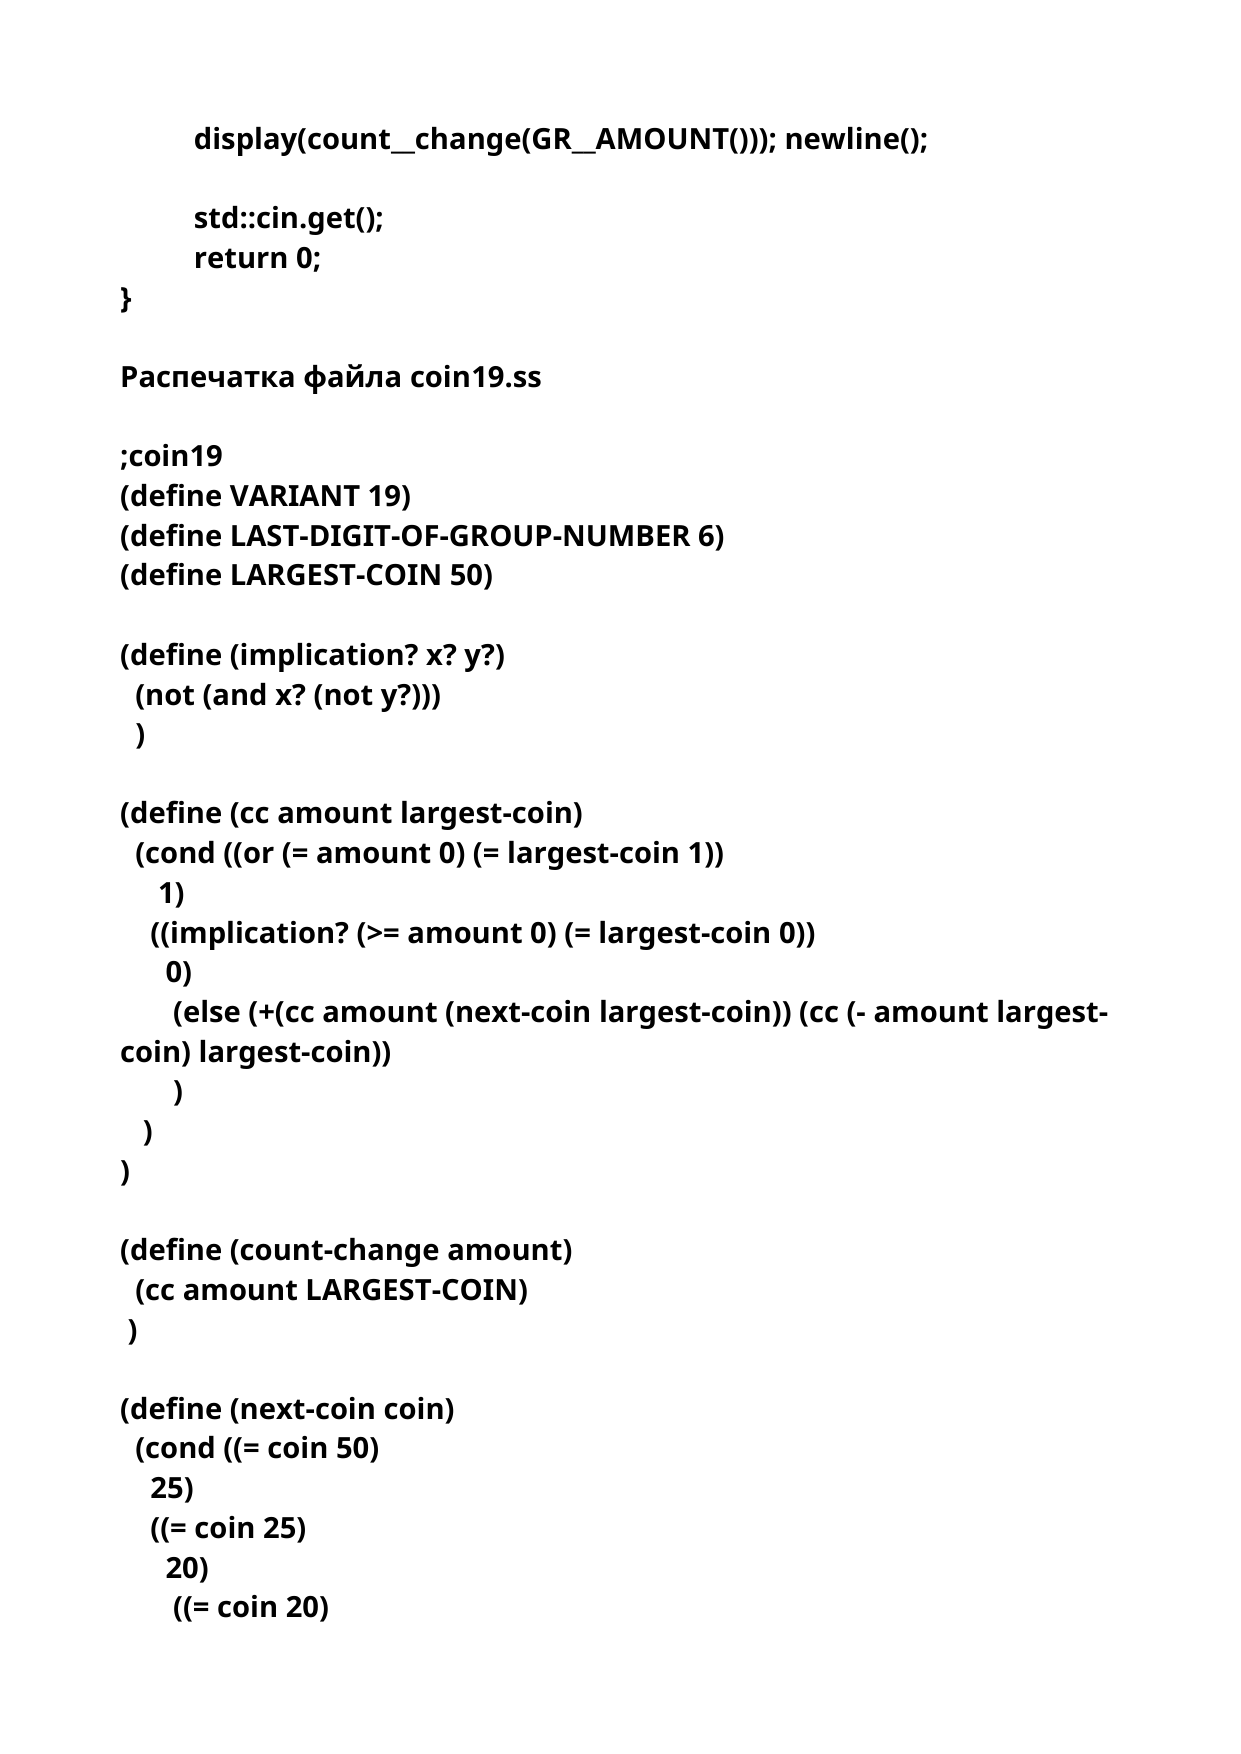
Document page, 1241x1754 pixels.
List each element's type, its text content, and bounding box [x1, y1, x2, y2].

text ((= coin 25) [120, 1507, 1120, 1547]
text ((= coin 20) [120, 1587, 1120, 1626]
text (not (and x? (not y?))) [120, 674, 1120, 713]
text 0) [120, 952, 1120, 991]
text ) [120, 1110, 1120, 1150]
text (define (next-coin coin) [120, 1388, 1120, 1428]
text return 0; [120, 237, 1120, 277]
text display(count__change(GR__AMOUNT())); newline(); [120, 118, 1120, 158]
text std::cin.get(); [120, 197, 1120, 237]
text (cond ((or (= amount 0) (= largest-coin 1)) [120, 832, 1120, 872]
text ) [120, 1150, 1120, 1190]
text 25) [120, 1467, 1120, 1507]
text (else (+(cc amount (next-coin largest-coin)) (cc (- amount largest-coin) largest-coin)) [120, 991, 1120, 1071]
text (define LAST-DIGIT-OF-GROUP-NUMBER 6) [120, 515, 1120, 555]
text (define LARGEST-COIN 50) [120, 555, 1120, 594]
text ) [120, 1071, 1120, 1110]
text ((implication? (>= amount 0) (= largest-coin 0)) [120, 912, 1120, 952]
text (define (implication? x? y?) [120, 634, 1120, 674]
text (cc amount LARGEST-COIN) [120, 1269, 1120, 1309]
text } [120, 277, 1120, 317]
text ;coin19 [120, 436, 1120, 475]
text 20) [120, 1547, 1120, 1587]
text ) [120, 1309, 1120, 1348]
text 1) [120, 872, 1120, 912]
text (cond ((= coin 50) [120, 1428, 1120, 1467]
text (define (count-change amount) [120, 1229, 1120, 1269]
text (define VARIANT 19) [120, 475, 1120, 515]
text ) [120, 713, 1120, 753]
text Распечатка файла coin19.ss [120, 356, 1120, 396]
text (define (cc amount largest-coin) [120, 793, 1120, 832]
